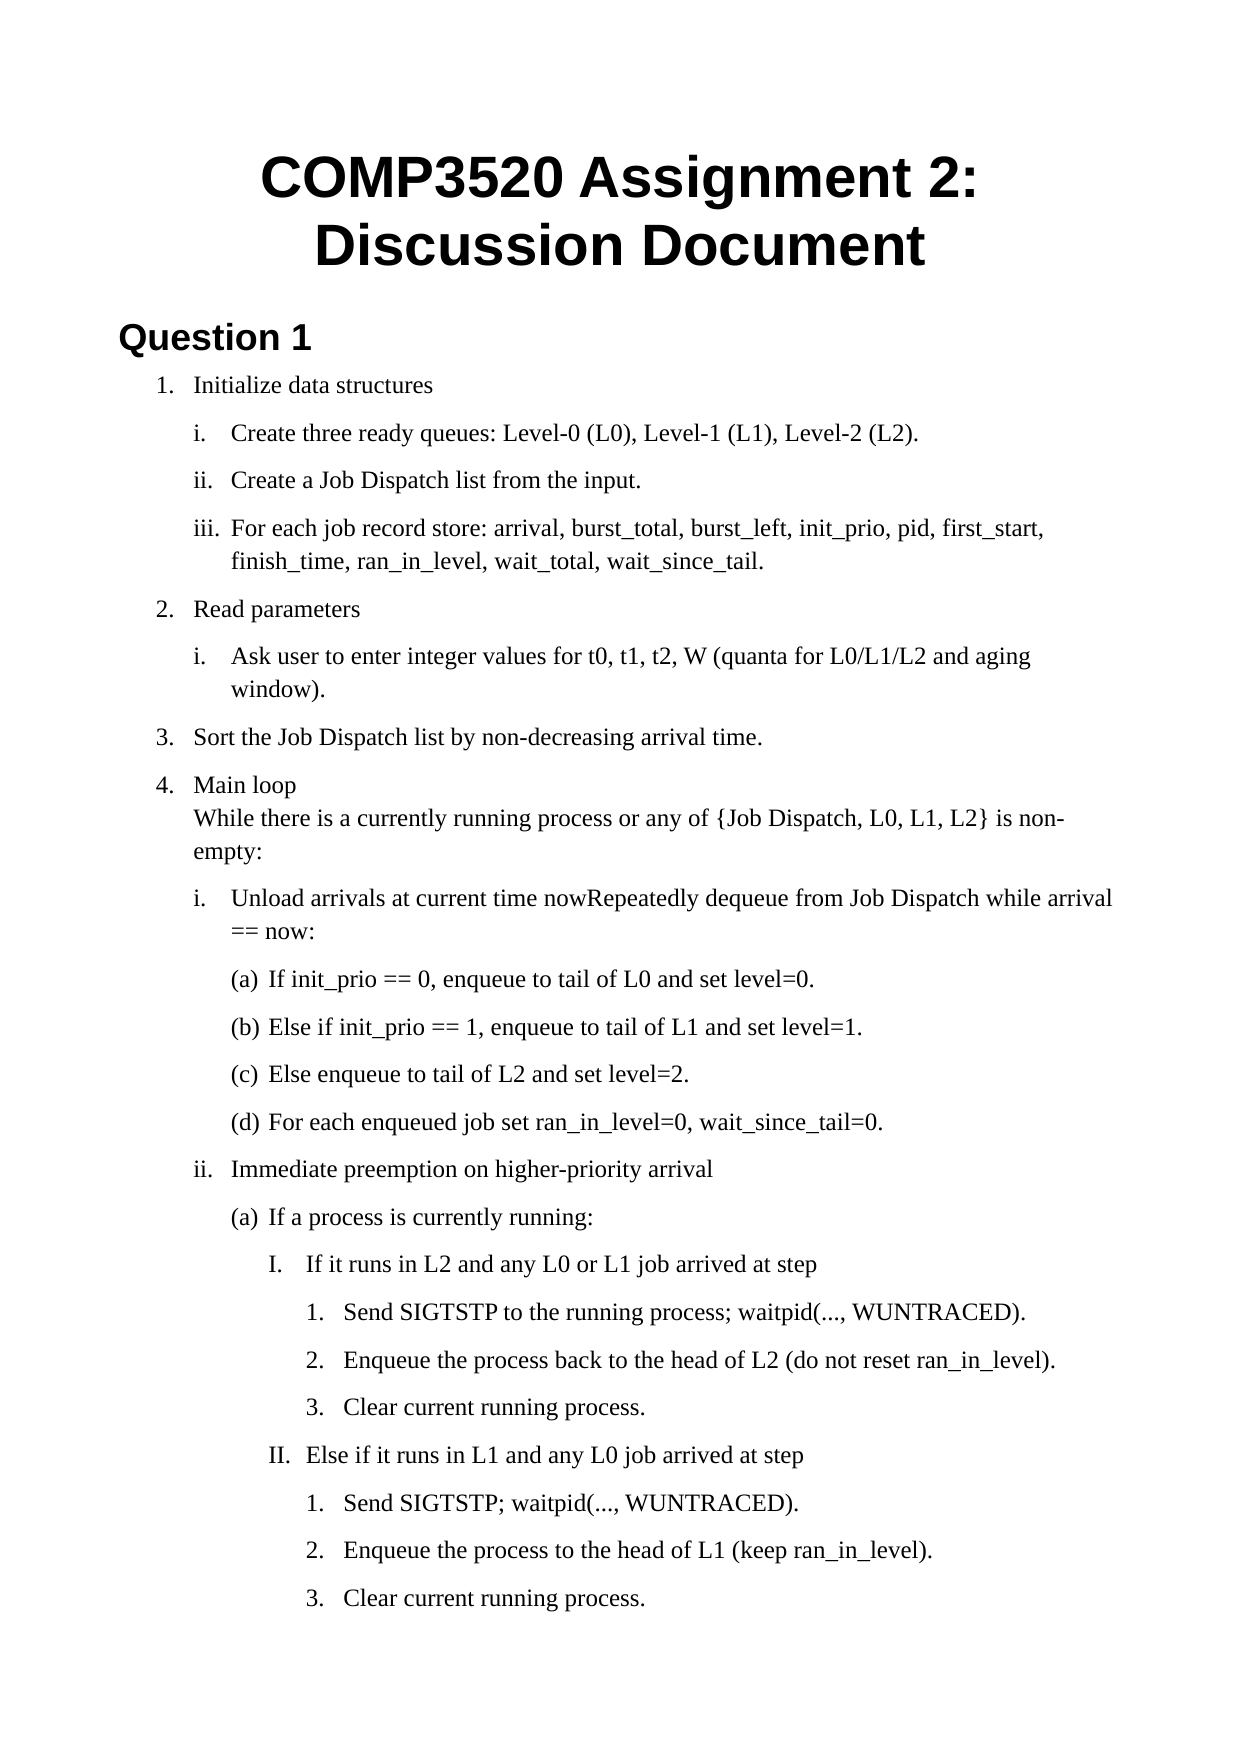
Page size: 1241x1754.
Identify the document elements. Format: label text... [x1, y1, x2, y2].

list Unload arrivals at current time nowRepeatedly dequeue from Job Dispatch while arrival == now: [193, 883, 1122, 945]
list If it runs in L2 and any L0 or L1 job arrived at step [268, 1249, 1122, 1278]
list Enqueue the process to the head of L1 (keep ran_in_level). [306, 1535, 1122, 1564]
list For each job record store: arrival, burst_total, burst_left, init_prio, pid, first_start, finish_time, ran_in_level, wait_total, wait_since_tail. [193, 513, 1122, 575]
list If init_prio == 0, enqueue to tail of L0 and set level=0. [231, 964, 1122, 993]
list Else enqueue to tail of L2 and set level=2. [231, 1059, 1122, 1088]
list Create three ready queues: Level-0 (L0), Level-1 (L1), Level-2 (L2). [193, 418, 1122, 447]
list Initialize data structures [156, 370, 1122, 399]
list Create a Job Dispatch list from the input. [193, 466, 1122, 494]
list Send SIGTSTP; waitpid(..., WUNTRACED). [306, 1488, 1122, 1516]
list Main loop While there is a currently running process or any of {Job Dispatch, L0, L1, L2} is non-empty: [156, 770, 1122, 864]
title COMP3520 Assignment 2: Discussion Document [118, 143, 1122, 277]
list Ask user to enter integer values for t0, t1, t2, W (quanta for L0/L1/L2 and aging window). [193, 641, 1122, 703]
subtitle Question 1 [118, 315, 1122, 358]
list Read parameters [156, 594, 1122, 623]
list Immediate preemption on higher-priority arrival [193, 1154, 1122, 1183]
list For each enqueued job set ran_in_level=0, wait_since_tail=0. [231, 1107, 1122, 1136]
list Else if init_prio == 1, enqueue to tail of L1 and set level=1. [231, 1012, 1122, 1040]
list Clear current running process. [306, 1392, 1122, 1421]
list If a process is currently running: [231, 1202, 1122, 1231]
list Else if it runs in L1 and any L0 job arrived at step [268, 1440, 1122, 1469]
list Sort the Job Dispatch list by non-decreasing arrival time. [156, 722, 1122, 751]
list Clear current running process. [306, 1583, 1122, 1612]
list Send SIGTSTP to the running process; waitpid(..., WUNTRACED). [306, 1297, 1122, 1326]
list Enqueue the process back to the head of L2 (do not reset ran_in_level). [306, 1345, 1122, 1373]
